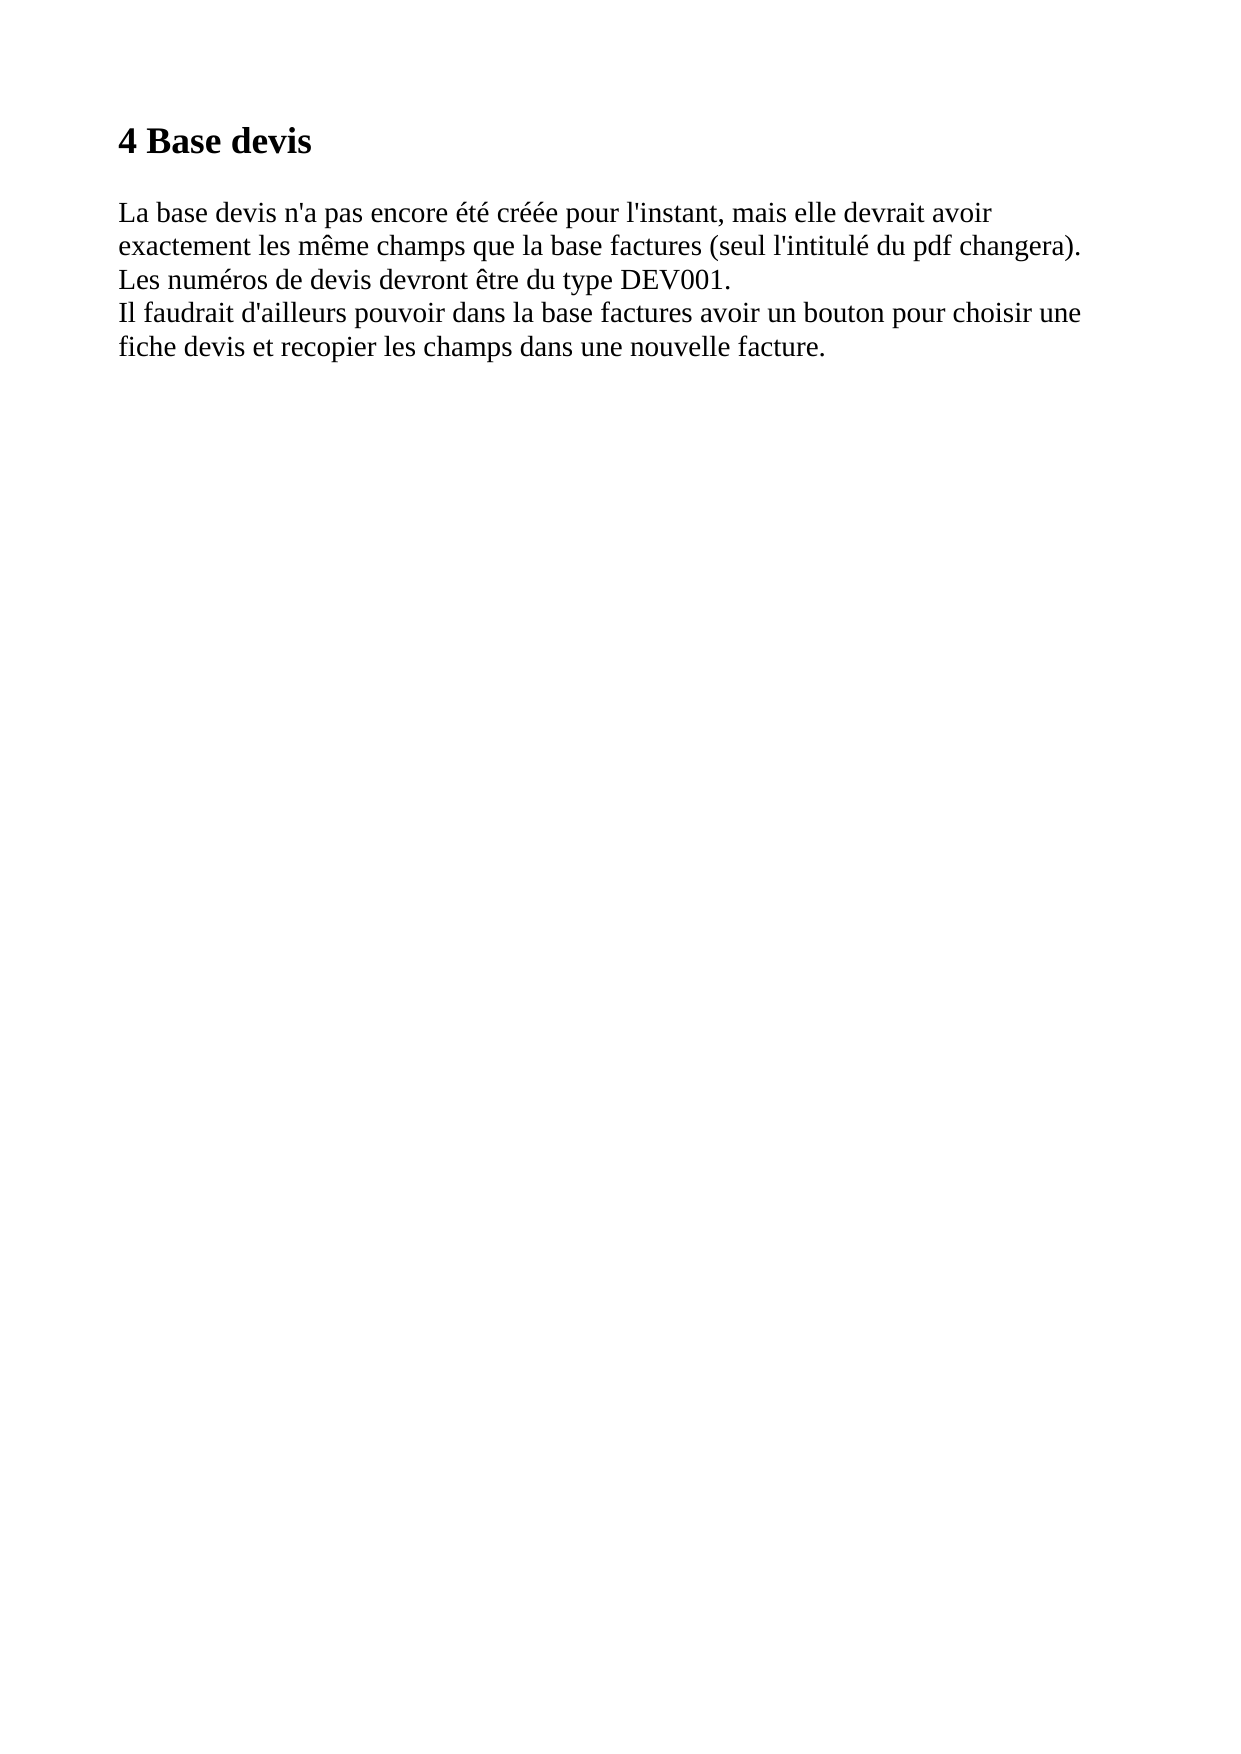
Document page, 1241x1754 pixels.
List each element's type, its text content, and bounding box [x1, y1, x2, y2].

text 4 Base devis [118, 118, 1122, 161]
text La base devis n'a pas encore été créée pour l'instant, mais elle devrait avoir exactement les même champs que la base factures (seul l'intitulé du pdf changera). [118, 195, 1122, 262]
text Il faudrait d'ailleurs pouvoir dans la base factures avoir un bouton pour choisir une fiche devis et recopier les champs dans une nouvelle facture. [118, 295, 1122, 362]
text Les numéros de devis devront être du type DEV001. [118, 262, 1122, 295]
